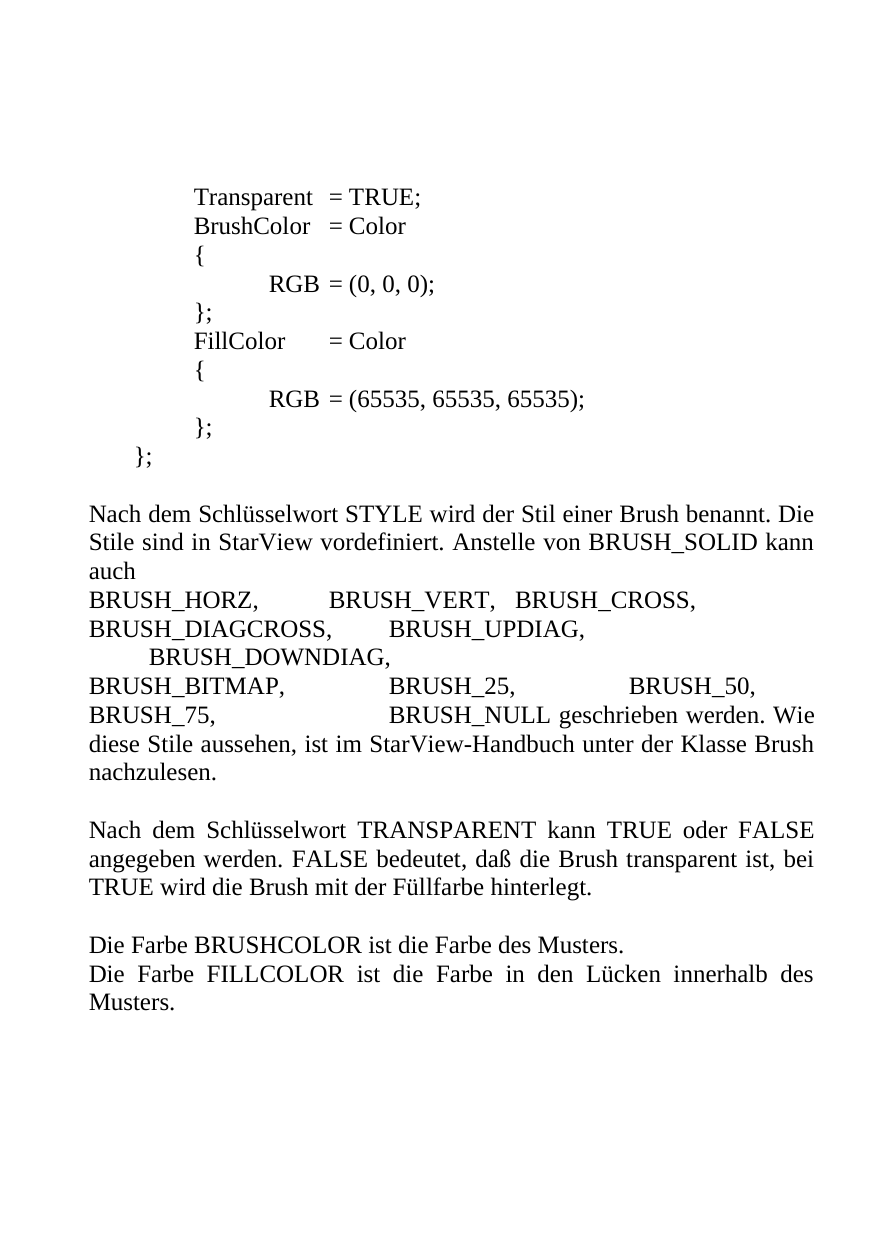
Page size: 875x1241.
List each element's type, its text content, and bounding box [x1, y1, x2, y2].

list { [88, 240, 815, 269]
text BRUSH_HORZ, BRUSH_VERT, BRUSH_CROSS, [88, 585, 815, 614]
list { [88, 355, 815, 384]
list }; [88, 441, 815, 470]
text Nach dem Schlüsselwort STYLE wird der Stil einer Brush benannt. Die Stile sind in StarView vordefiniert. Anstelle von BRUSH_SOLID kann auch [88, 499, 815, 585]
text BRUSH_BITMAP, BRUSH_25, BRUSH_50, [88, 671, 815, 700]
text BRUSH_75, BRUSH_NULL geschrieben werden. Wie diese Stile aussehen, ist im StarView-Handbuch unter der Klasse Brush nachzulesen. [88, 700, 815, 786]
text Die Farbe BRUSHCOLOR ist die Farbe des Musters. [88, 930, 815, 959]
text BRUSH_DIAGCROSS, BRUSH_UPDIAG, BRUSH_DOWNDIAG, [88, 614, 815, 671]
list RGB = (0, 0, 0); [88, 269, 815, 297]
text Die Farbe FILLCOLOR ist die Farbe in den Lücken innerhalb des Musters. [88, 959, 815, 1016]
text Nach dem Schlüsselwort TRANSPARENT kann TRUE oder FALSE angegeben werden. FALSE bedeutet, daß die Brush transparent ist, bei TRUE wird die Brush mit der Füllfarbe hinterlegt. [88, 815, 815, 901]
list }; [88, 412, 815, 441]
list Transparent = TRUE; [88, 182, 815, 211]
list }; [88, 297, 815, 326]
list RGB = (65535, 65535, 65535); [88, 384, 815, 412]
list FillColor = Color [88, 326, 815, 355]
list BrushColor = Color [88, 211, 815, 240]
